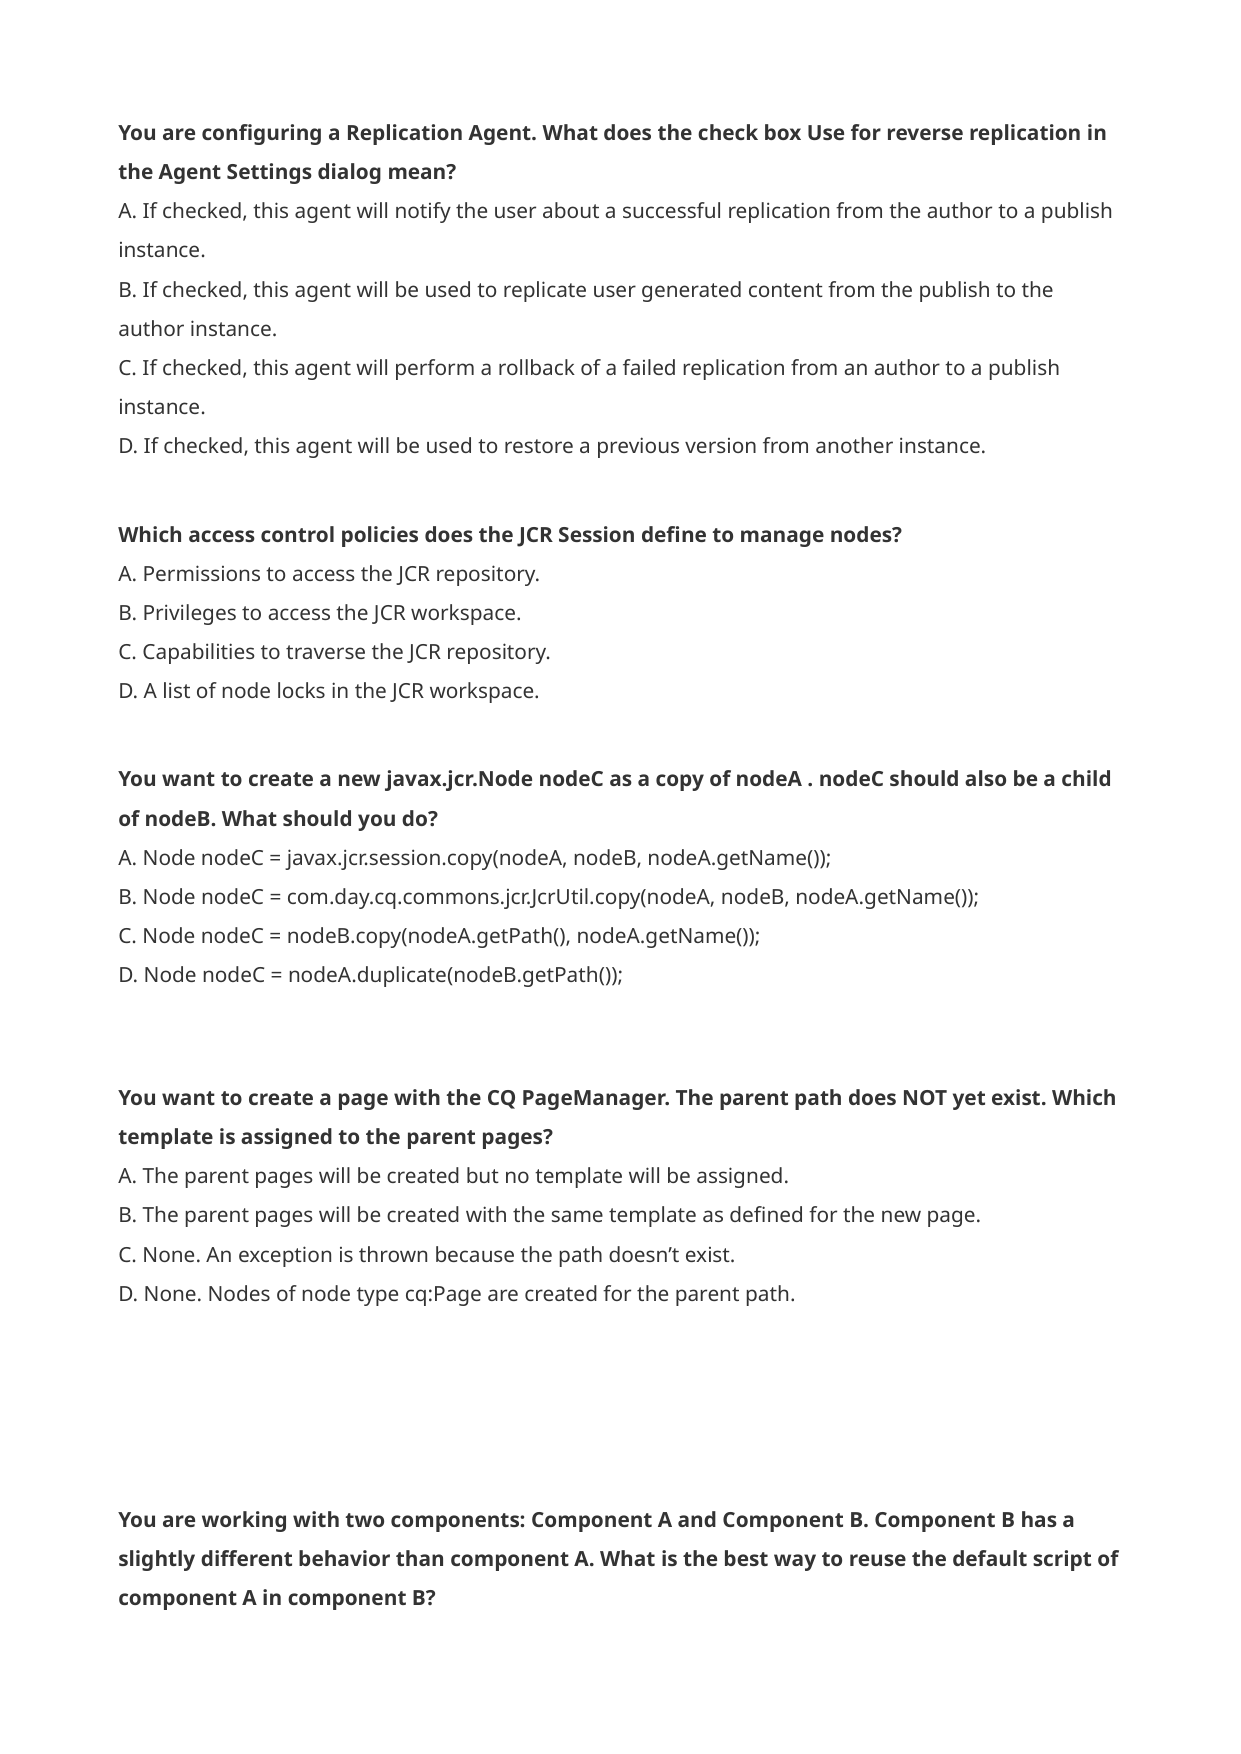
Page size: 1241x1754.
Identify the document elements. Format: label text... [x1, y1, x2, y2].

text You are configuring a Replication Agent. What does the check box Use for reverse replication in the Agent Settings dialog mean? [118, 118, 1122, 186]
text B. If checked, this agent will be used to replicate user generated content from the publish to the author instance. [118, 275, 1122, 342]
text B. Privileges to access the JCR workspace. [118, 598, 1122, 626]
text You are working with two components: Component A and Component B. Component B has a slightly different behavior than component A. What is the best way to reuse the default script of component A in component B? [118, 1505, 1122, 1612]
text A. Node nodeC = javax.jcr.session.copy(nodeA, nodeB, nodeA.getName()); [118, 843, 1122, 871]
text D. Node nodeC = nodeA.duplicate(nodeB.getPath()); [118, 960, 1122, 989]
text D. None. Nodes of node type cq:Page are created for the parent path. [118, 1279, 1122, 1307]
text A. If checked, this agent will notify the user about a successful replication from the author to a publish instance. [118, 196, 1122, 264]
text A. Permissions to access the JCR repository. [118, 559, 1122, 587]
text B. The parent pages will be created with the same template as defined for the new page. [118, 1201, 1122, 1229]
text You want to create a page with the CQ PageManager. The parent path does NOT yet exist. Which template is assigned to the parent pages? [118, 1083, 1122, 1151]
text C. Node nodeC = nodeB.copy(nodeA.getPath(), nodeA.getName()); [118, 921, 1122, 950]
text Which access control policies does the JCR Session define to manage nodes? [118, 520, 1122, 548]
text B. Node nodeC = com.day.cq.commons.jcr.JcrUtil.copy(nodeA, nodeB, nodeA.getName()); [118, 882, 1122, 911]
text D. A list of node locks in the JCR workspace. [118, 676, 1122, 705]
text C. If checked, this agent will perform a rollback of a failed replication from an author to a publish instance. [118, 353, 1122, 421]
text D. If checked, this agent will be used to restore a previous version from another instance. [118, 431, 1122, 460]
text You want to create a new javax.jcr.Node nodeC as a copy of nodeA . nodeC should also be a child of nodeB. What should you do? [118, 764, 1122, 832]
text C. None. An exception is thrown because the path doesn’t exist. [118, 1240, 1122, 1268]
text C. Capabilities to traverse the JCR repository. [118, 637, 1122, 666]
text A. The parent pages will be created but no template will be assigned. [118, 1161, 1122, 1190]
